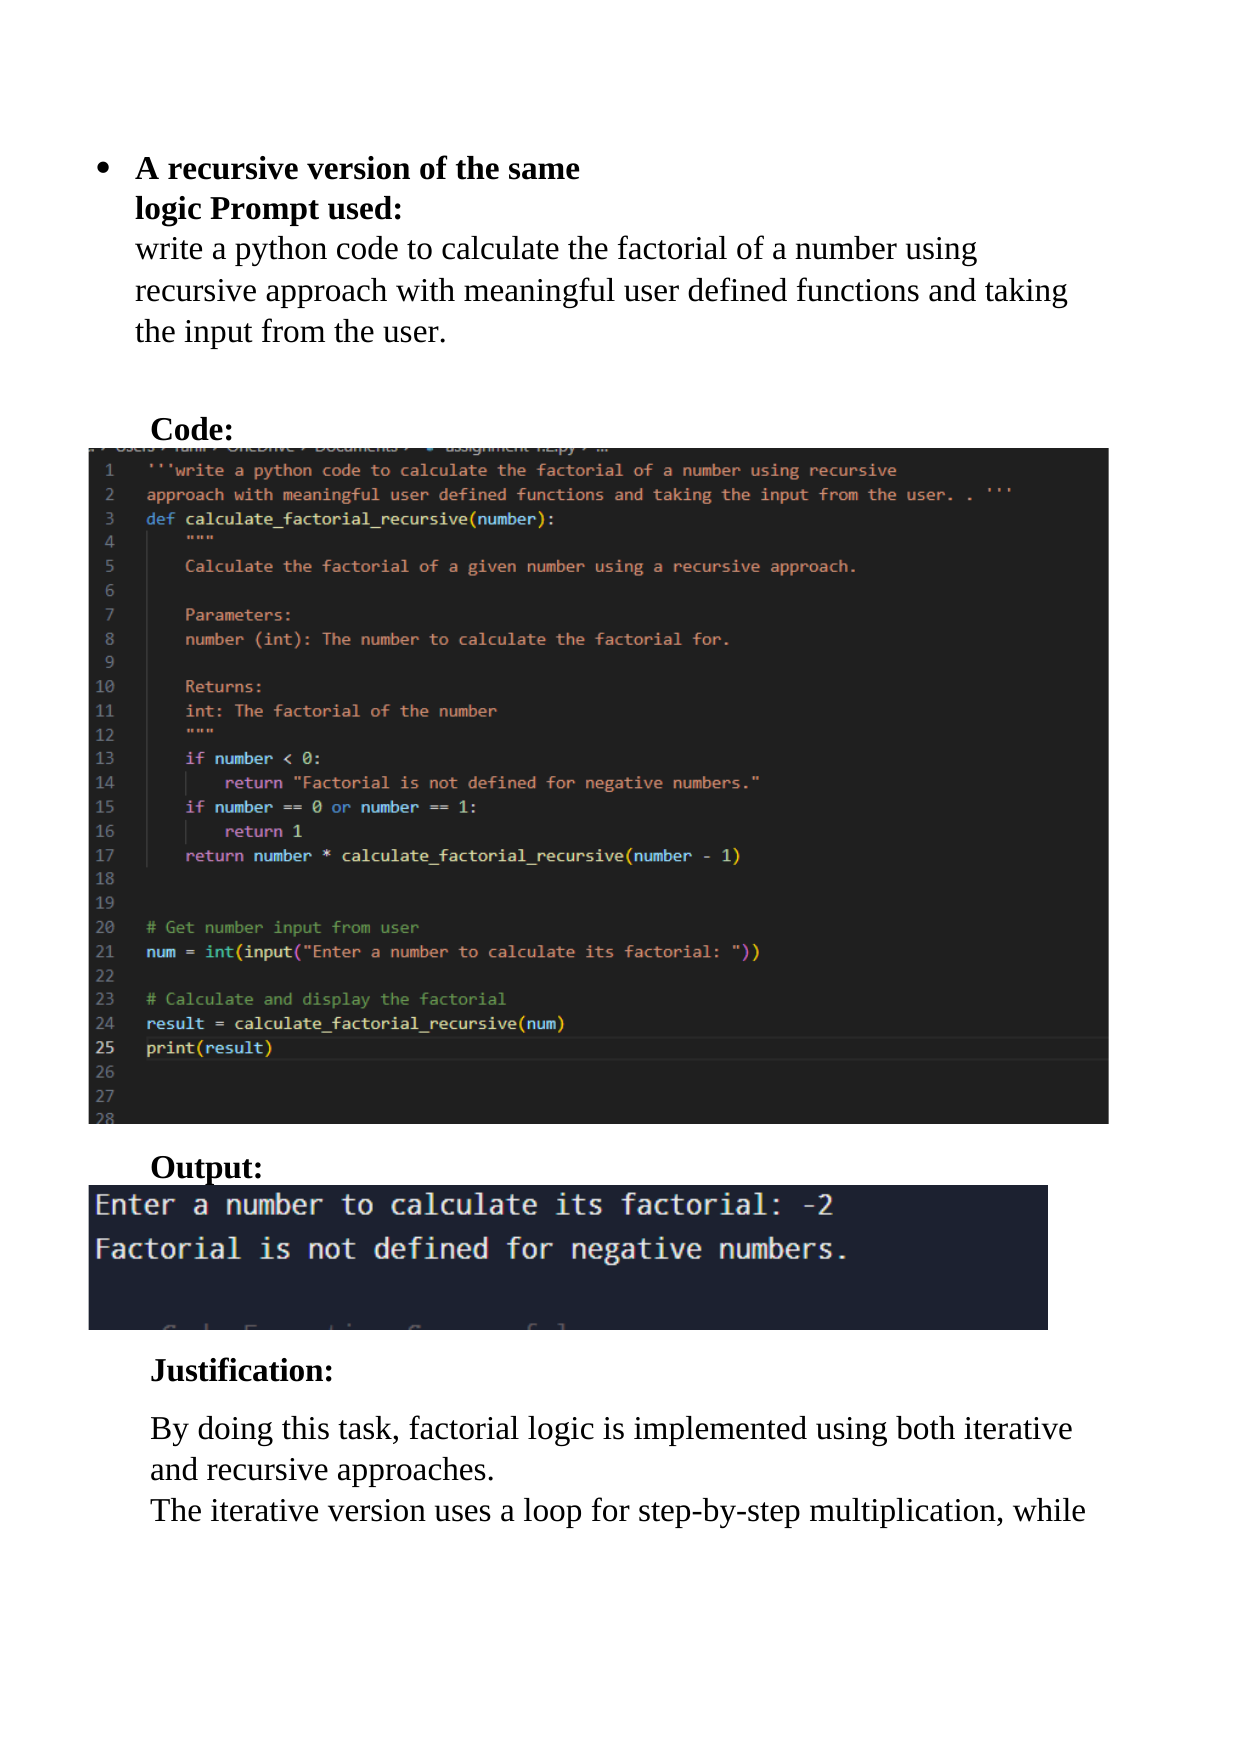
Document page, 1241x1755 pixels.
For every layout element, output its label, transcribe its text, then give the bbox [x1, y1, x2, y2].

text write a python code to calculate the factorial of a number using recursive approach with meaningful user defined functions and taking the input from the user. [135, 228, 1069, 349]
text By doing this task, factorial logic is implemented using both iterative and recursive approaches. [150, 1408, 1108, 1487]
text Output: [150, 1147, 1108, 1185]
list A recursive version of the same logic Prompt used: [97, 148, 649, 227]
text The iterative version uses a loop for step-by-step multiplication, while [150, 1490, 1108, 1528]
text Justification: [150, 1351, 1108, 1389]
text Code: [150, 410, 1108, 448]
